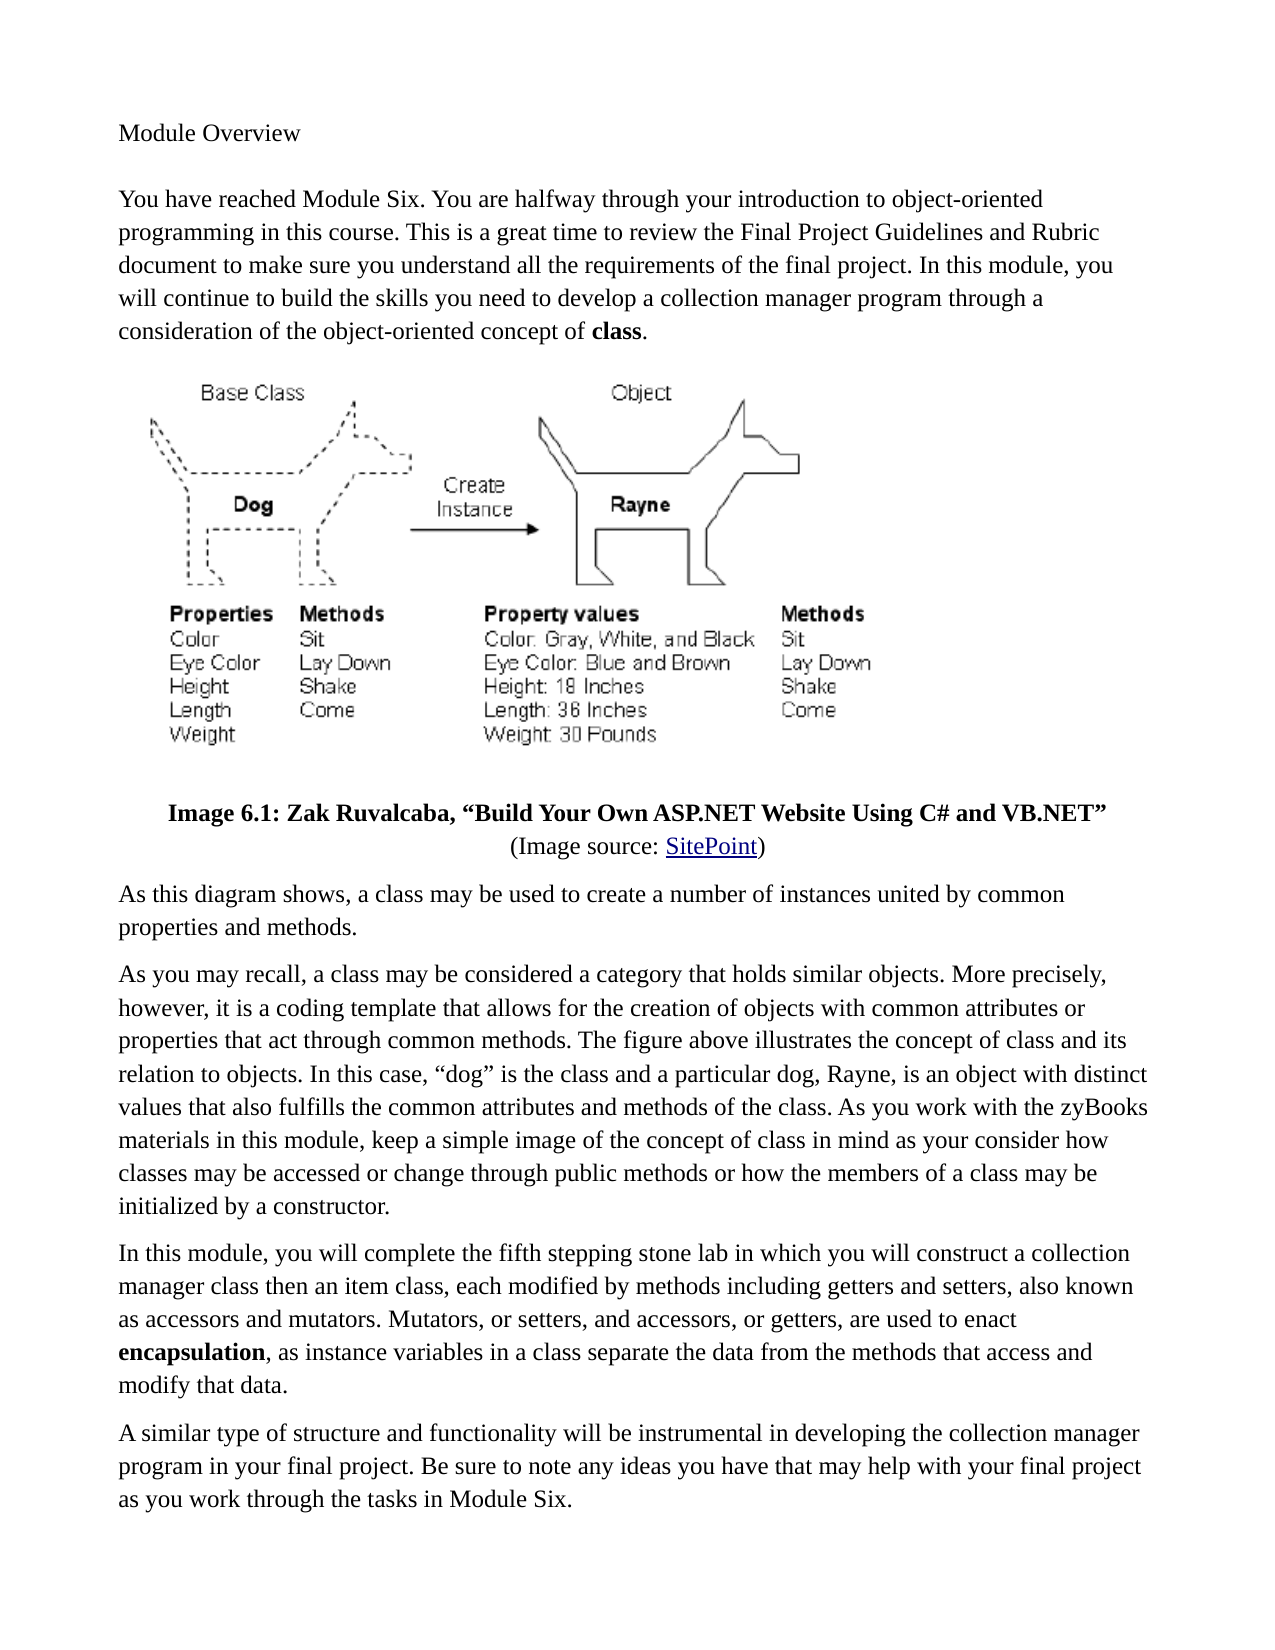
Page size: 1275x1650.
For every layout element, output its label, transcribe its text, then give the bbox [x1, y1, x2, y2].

text As this diagram shows, a class may be used to create a number of instances united by common properties and methods. [118, 879, 1157, 941]
text As you may recall, a class may be considered a category that holds similar objects. More precisely, however, it is a coding template that allows for the creation of objects with common attributes or properties that act through common methods. The figure above illustrates the concept of class and its relation to objects. In this case, “dog” is the class and a particular dog, Rayne, is an object with distinct values that also fulfills the common attributes and methods of the class. As you work with the zyBooks materials in this module, keep a simple image of the concept of class in mind as your consider how classes may be accessed or change through public methods or how the members of a class may be initialized by a constructor. [118, 959, 1157, 1219]
text Module Overview [118, 118, 1157, 147]
picture [118, 363, 900, 780]
text A similar type of structure and functionality will be instrumental in developing the collection manager program in your final project. Be sure to note any ideas you have that may help with your final project as you work through the tasks in Module Six. [118, 1418, 1157, 1513]
text In this module, you will complete the fifth stepping stone lab in which you will construct a collection manager class then an item class, each modified by methods including getters and setters, also known as accessors and mutators. Mutators, or setters, and accessors, or getters, are used to enact encapsulation, as instance variables in a class separate the data from the methods that access and modify that data. [118, 1238, 1157, 1399]
text You have reached Module Six. You are halfway through your introduction to object-oriented programming in this course. This is a great time to review the Final Project Guidelines and Rubric document to make sure you understand all the requirements of the final project. In this module, you will continue to build the skills you need to develop a collection manager program through a consideration of the object-oriented concept of class. [118, 184, 1157, 345]
text Image 6.1: Zak Ruvalcaba, “Build Your Own ASP.NET Website Using C# and VB.NET” (Image source: SitePoint) [118, 798, 1157, 860]
